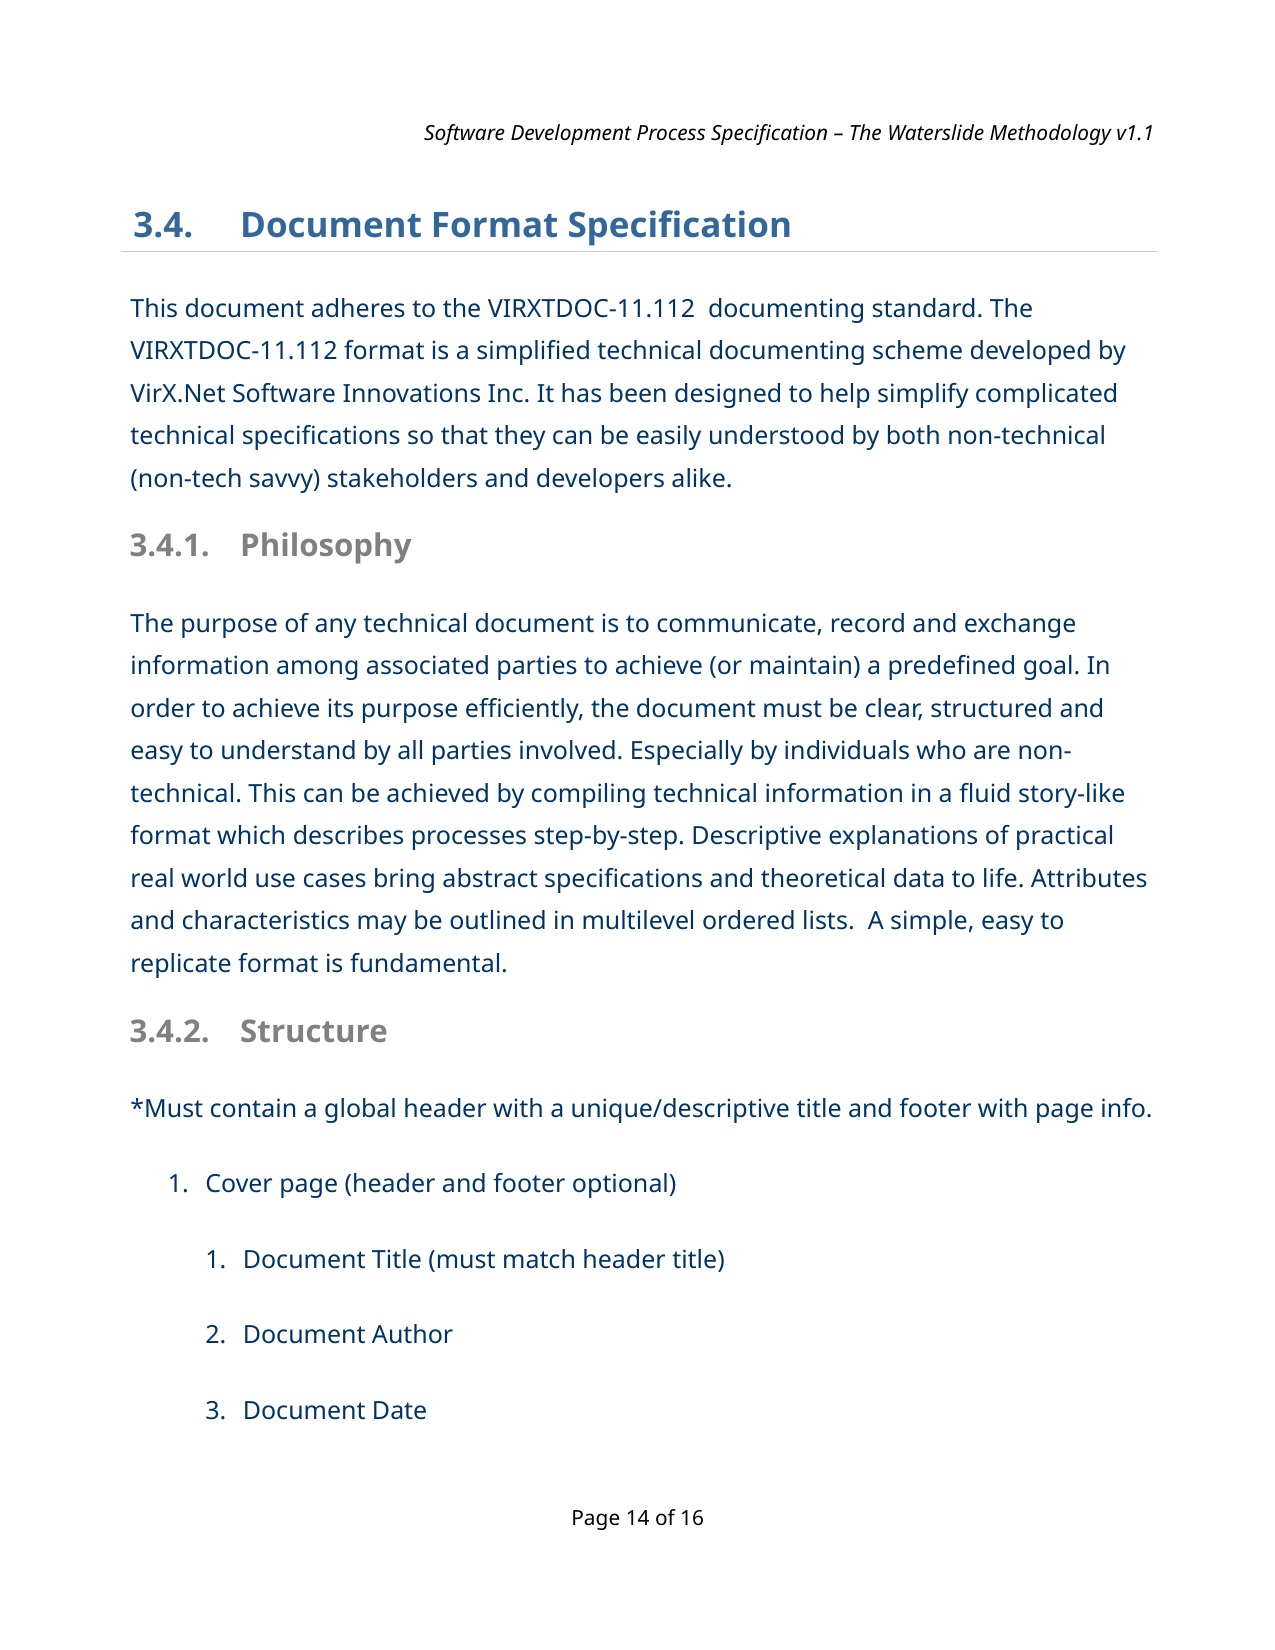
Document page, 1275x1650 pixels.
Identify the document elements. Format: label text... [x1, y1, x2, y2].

text This document adheres to the VIRXTDOC-11.112 documenting standard. The VIRXTDOC-11.112 format is a simplified technical documenting scheme developed by VirX.Net Software Innovations Inc. It has been designed to help simplify complicated technical specifications so that they can be easily understood by both non-technical (non-tech savvy) stakeholders and developers alike. [130, 290, 1157, 494]
list Cover page (header and footer optional) [168, 1166, 1157, 1200]
subtitle Structure [121, 1008, 1157, 1051]
text The purpose of any technical document is to communicate, record and exchange information among associated parties to achieve (or maintain) a predefined goal. In order to achieve its purpose efficiently, the document must be clear, structured and easy to understand by all parties involved. Especially by individuals who are non-technical. This can be achieved by compiling technical information in a fluid story-like format which describes processes step-by-step. Descriptive explanations of practical real world use cases bring abstract specifications and theoretical data to life. Attributes and characteristics may be outlined in multilevel ordered lists. A simple, easy to replicate format is fundamental. [130, 605, 1157, 979]
list Document Date [205, 1393, 1157, 1427]
subtitle Philosophy [121, 523, 1157, 566]
text *Must contain a global header with a unique/descriptive title and footer with page info. [130, 1091, 1157, 1125]
subtitle Document Format Specification [121, 197, 1157, 251]
list Document Author [205, 1317, 1157, 1351]
list Document Title (must match header title) [205, 1242, 1157, 1276]
